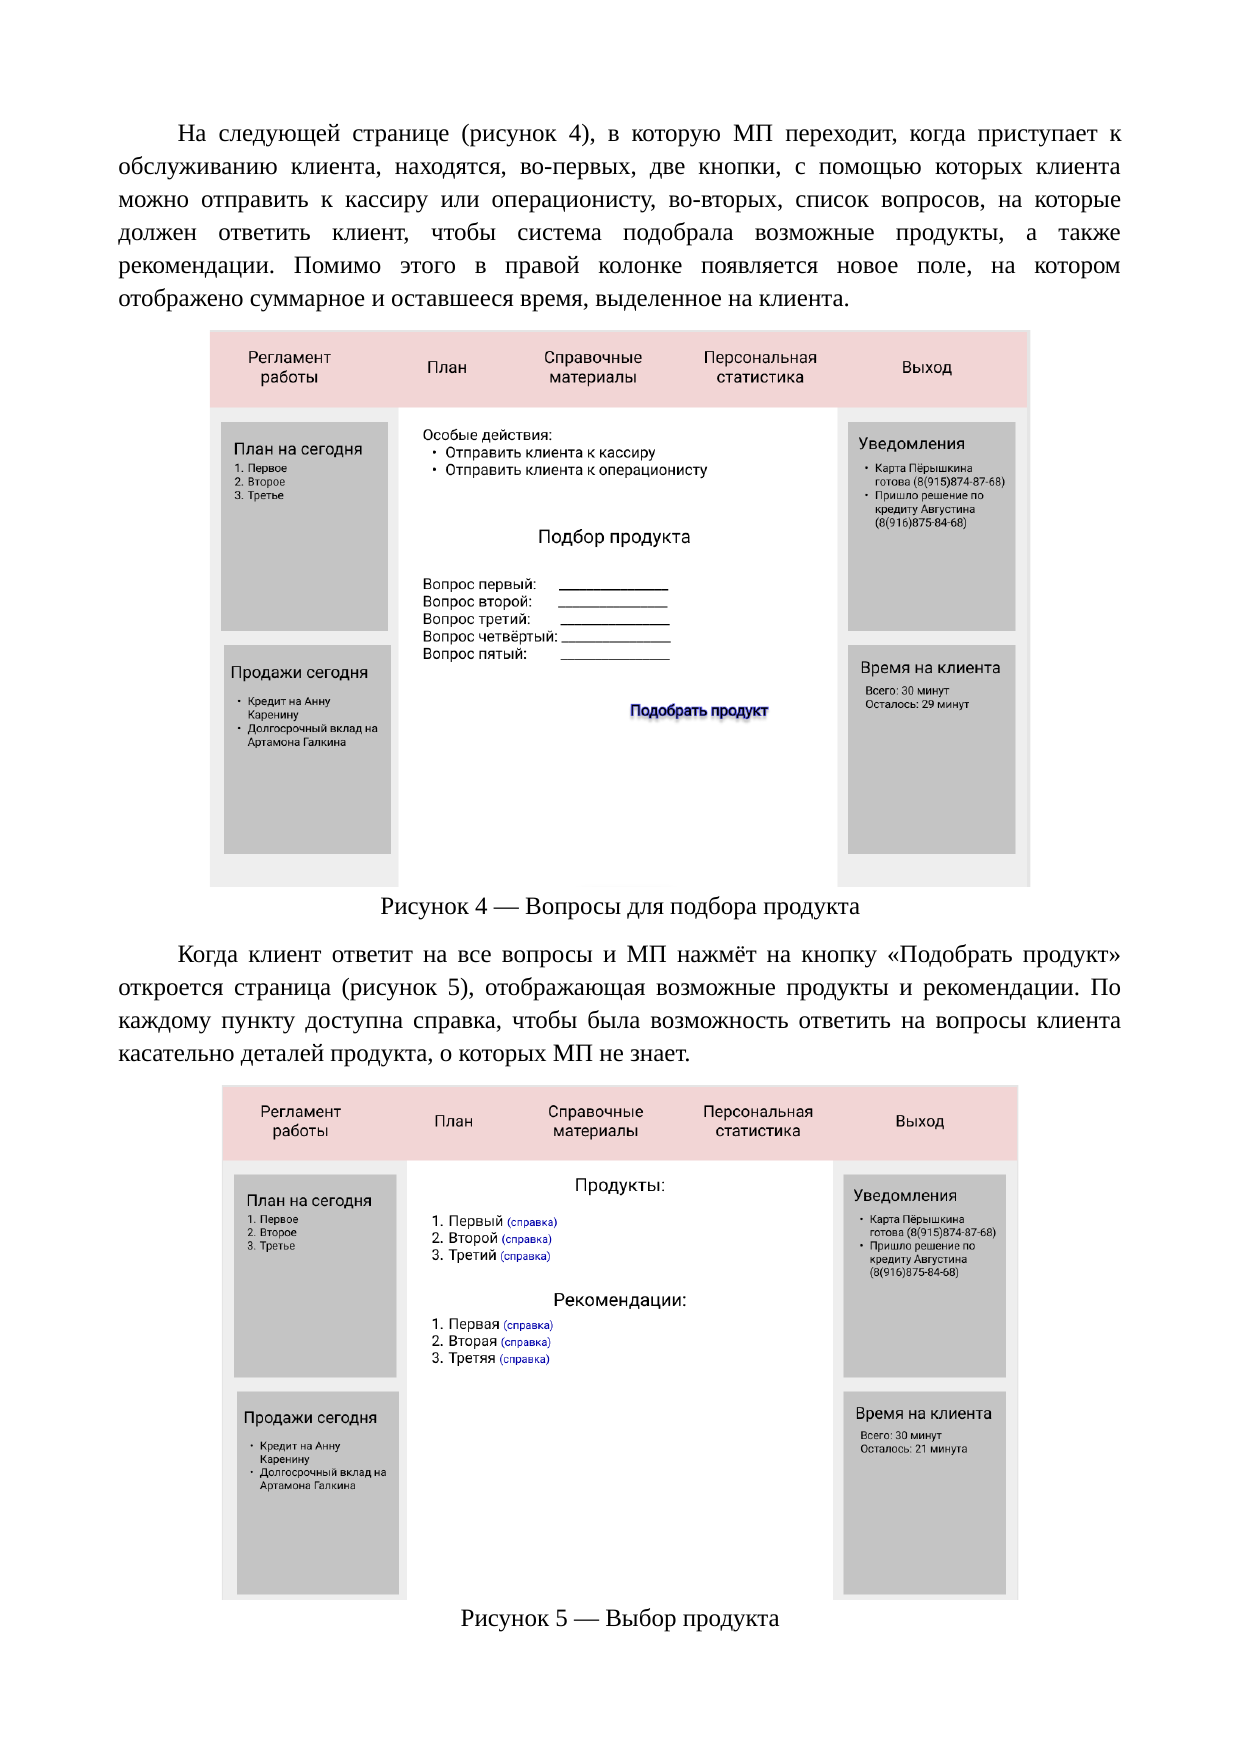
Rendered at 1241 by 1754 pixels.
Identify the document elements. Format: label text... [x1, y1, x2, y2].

text Когда клиент ответит на все вопросы и МП нажмёт на кнопку «Подобрать продукт» откроется страница (рисунок 5), отображающая возможные продукты и рекомендации. По каждому пункту доступна справка, чтобы была возможность ответить на вопросы клиента касательно деталей продукта, о которых МП не знает. [118, 939, 1122, 1067]
picture [221, 1085, 1019, 1600]
picture [209, 330, 1031, 887]
text Рисунок 4 — Вопросы для подбора продукта [118, 331, 1122, 920]
text На следующей странице (рисунок 4), в которую МП переходит, когда приступает к обслуживанию клиента, находятся, во-первых, две кнопки, с помощью которых клиента можно отправить к кассиру или операционисту, во-вторых, список вопросов, на которые должен ответить клиент, чтобы система подобрала возможные продукты, а также рекомендации. Помимо этого в правой колонке появляется новое поле, на котором отображено суммарное и оставшееся время, выделенное на клиента. [118, 118, 1122, 312]
text Рисунок 5 — Выбор продукта [118, 1086, 1122, 1632]
